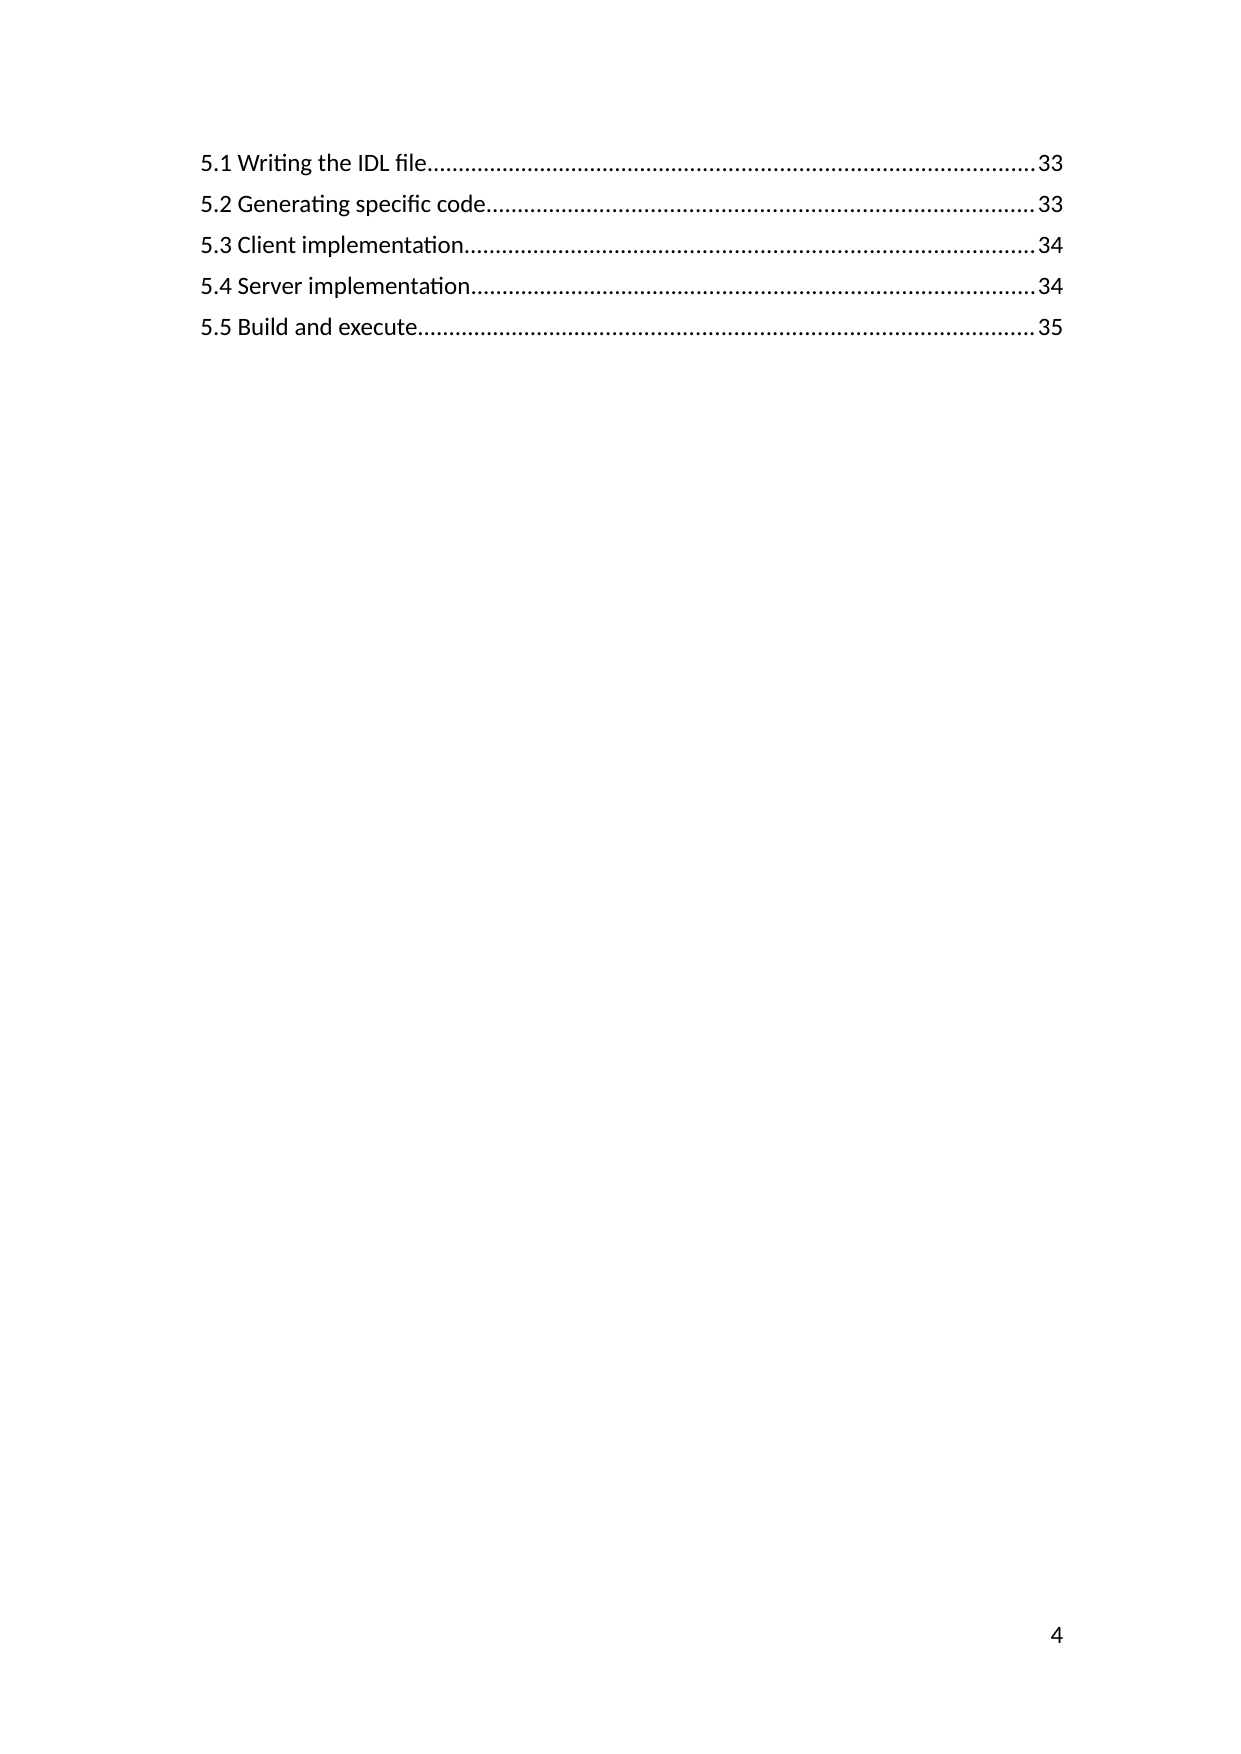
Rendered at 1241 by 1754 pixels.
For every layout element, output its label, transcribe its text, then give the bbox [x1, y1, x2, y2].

text 5.2 Generating specific code 33 [200, 188, 1063, 219]
text 5.4 Server implementation 34 [200, 270, 1063, 301]
text 5.3 Client implementation 34 [200, 229, 1063, 260]
text 5.5 Build and execute 35 [200, 311, 1063, 342]
text 5.1 Writing the IDL file 33 [200, 148, 1063, 178]
